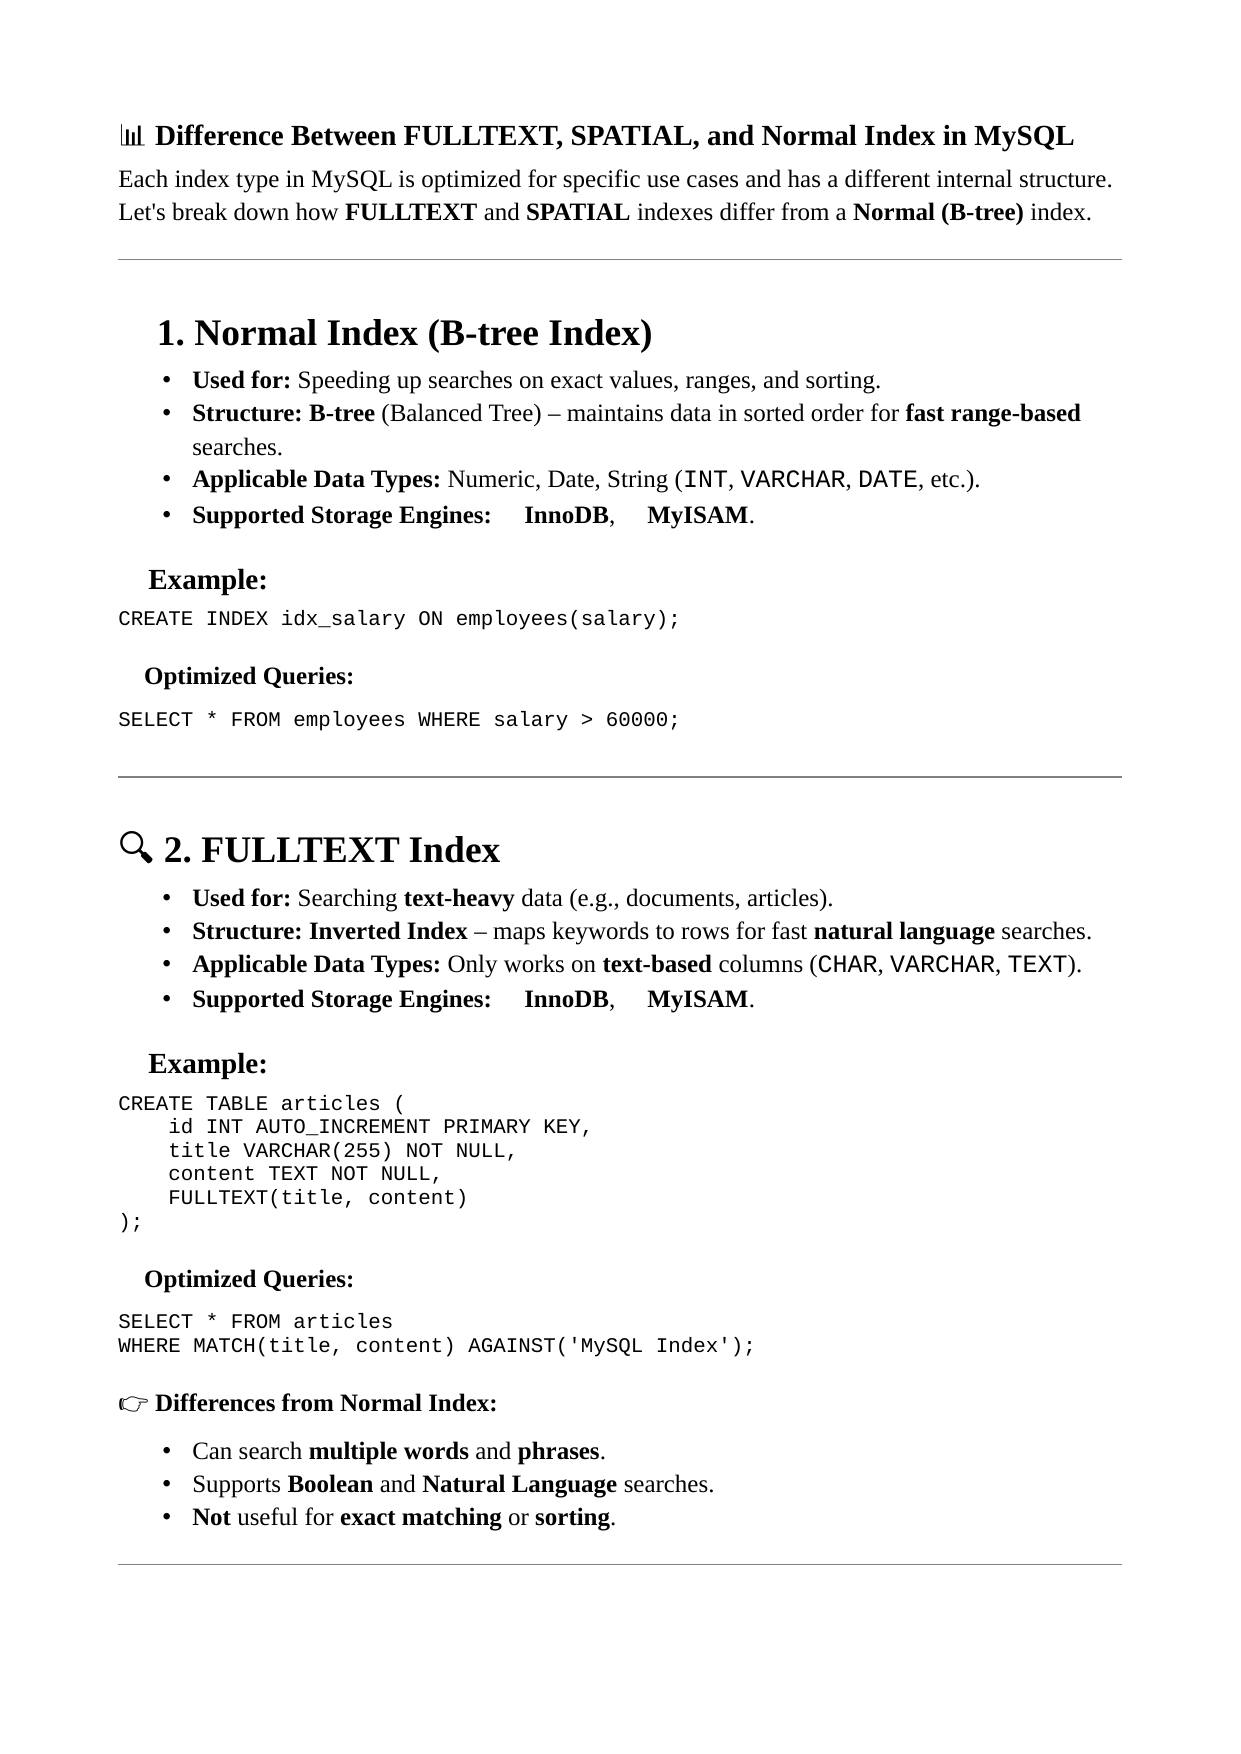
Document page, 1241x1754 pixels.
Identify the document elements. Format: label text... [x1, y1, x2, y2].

subtitle 📌 Example: [118, 1046, 1122, 1080]
text SELECT * FROM employees WHERE salary > 60000; [118, 709, 1122, 733]
list Applicable Data Types: Only works on text-based columns (CHAR, VARCHAR, TEXT). [162, 949, 1122, 980]
text WHERE MATCH(title, content) AGAINST('MySQL Index'); [118, 1335, 1122, 1359]
text ✅ Optimized Queries: [118, 1264, 1122, 1293]
text SELECT * FROM articles [118, 1311, 1122, 1335]
subtitle 📌 Example: [118, 562, 1122, 596]
subtitle 📊 Difference Between FULLTEXT, SPATIAL, and Normal Index in MySQL [118, 118, 1122, 152]
text FULLTEXT(title, content) [118, 1187, 1122, 1211]
list Not useful for exact matching or sorting. [162, 1502, 1122, 1531]
list Supports Boolean and Natural Language searches. [162, 1469, 1122, 1498]
text id INT AUTO_INCREMENT PRIMARY KEY, [118, 1116, 1122, 1140]
subtitle ✅ 1. Normal Index (B-tree Index) [118, 310, 1122, 353]
text ); [118, 1211, 1122, 1234]
list Used for: Searching text-heavy data (e.g., documents, articles). [162, 883, 1122, 912]
text CREATE TABLE articles ( [118, 1092, 1122, 1116]
list Supported Storage Engines: ✅ InnoDB, ✅ MyISAM. [162, 500, 1122, 529]
text content TEXT NOT NULL, [118, 1163, 1122, 1187]
text CREATE INDEX idx_salary ON employees(salary); [118, 608, 1122, 632]
list Supported Storage Engines: ✅ InnoDB, ✅ MyISAM. [162, 984, 1122, 1013]
text title VARCHAR(255) NOT NULL, [118, 1140, 1122, 1163]
list Used for: Speeding up searches on exact values, ranges, and sorting. [162, 366, 1122, 394]
list Applicable Data Types: Numeric, Date, String (INT, VARCHAR, DATE, etc.). [162, 464, 1122, 495]
list Structure: Inverted Index – maps keywords to rows for fast natural language searches. [162, 916, 1122, 944]
list Can search multiple words and phrases. [162, 1436, 1122, 1464]
list Structure: B-tree (Balanced Tree) – maintains data in sorted order for fast range-based searches. [162, 398, 1122, 460]
text 👉 Differences from Normal Index: [118, 1388, 1122, 1417]
text Each index type in MySQL is optimized for specific use cases and has a different internal structure. Let's break down how FULLTEXT and SPATIAL indexes differ from a Normal (B-tree) index. [118, 164, 1122, 226]
text ✅ Optimized Queries: [118, 661, 1122, 690]
subtitle 🔍 2. FULLTEXT Index [118, 827, 1122, 870]
